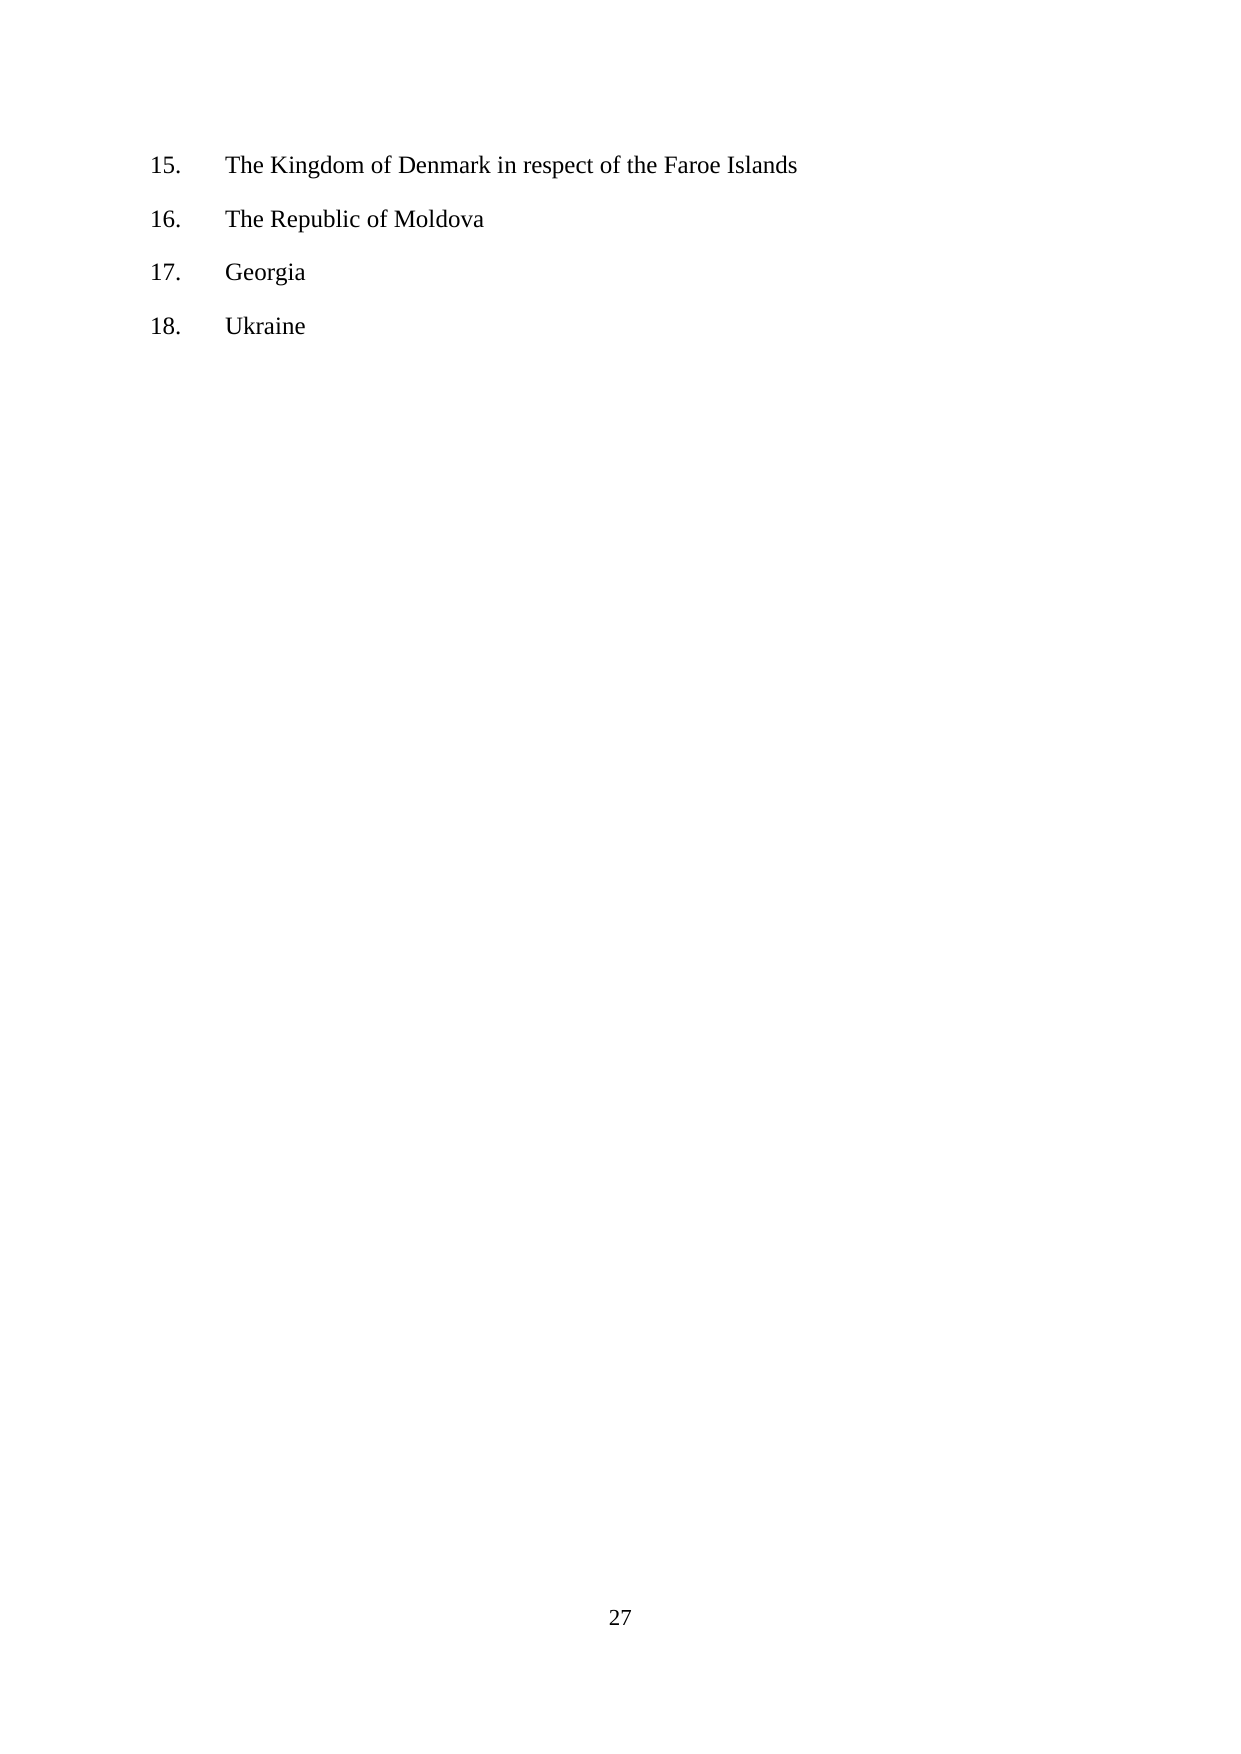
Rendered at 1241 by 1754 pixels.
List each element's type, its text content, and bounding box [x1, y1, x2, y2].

list Georgia [150, 257, 1090, 286]
list The Kingdom of Denmark in respect of the Faroe Islands [150, 150, 1090, 179]
list Ukraine [150, 311, 1090, 340]
list The Republic of Moldova [150, 204, 1090, 232]
